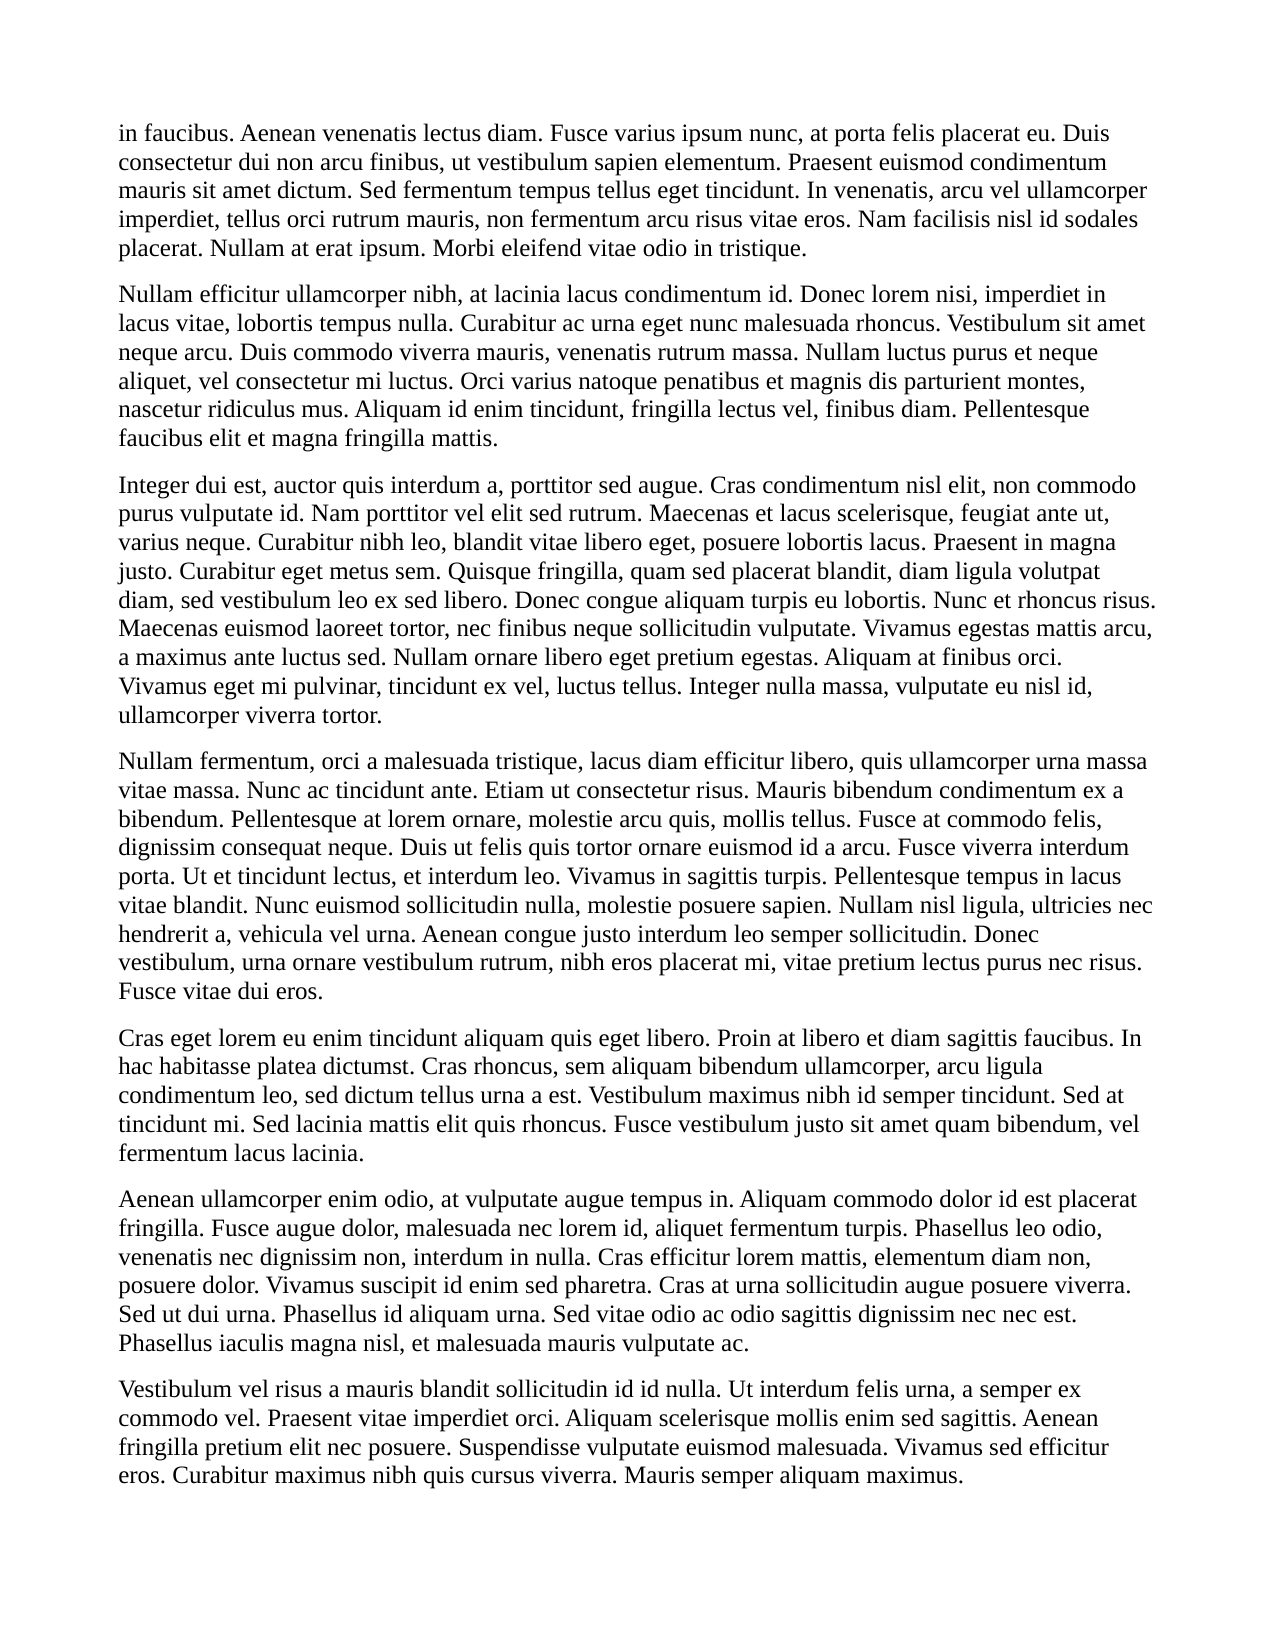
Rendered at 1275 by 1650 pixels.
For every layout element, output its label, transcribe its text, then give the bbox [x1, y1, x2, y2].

text Aenean ullamcorper enim odio, at vulputate augue tempus in. Aliquam commodo dolor id est placerat fringilla. Fusce augue dolor, malesuada nec lorem id, aliquet fermentum turpis. Phasellus leo odio, venenatis nec dignissim non, interdum in nulla. Cras efficitur lorem mattis, elementum diam non, posuere dolor. Vivamus suscipit id enim sed pharetra. Cras at urna sollicitudin augue posuere viverra. Sed ut dui urna. Phasellus id aliquam urna. Sed vitae odio ac odio sagittis dignissim nec nec est. Phasellus iaculis magna nisl, et malesuada mauris vulputate ac. [118, 1184, 1157, 1357]
text Vestibulum vel risus a mauris blandit sollicitudin id id nulla. Ut interdum felis urna, a semper ex commodo vel. Praesent vitae imperdiet orci. Aliquam scelerisque mollis enim sed sagittis. Aenean fringilla pretium elit nec posuere. Suspendisse vulputate euismod malesuada. Vivamus sed efficitur eros. Curabitur maximus nibh quis cursus viverra. Mauris semper aliquam maximus. [118, 1374, 1157, 1489]
text Nullam efficitur ullamcorper nibh, at lacinia lacus condimentum id. Donec lorem nisi, imperdiet in lacus vitae, lobortis tempus nulla. Curabitur ac urna eget nunc malesuada rhoncus. Vestibulum sit amet neque arcu. Duis commodo viverra mauris, venenatis rutrum massa. Nullam luctus purus et neque aliquet, vel consectetur mi luctus. Orci varius natoque penatibus et magnis dis parturient montes, nascetur ridiculus mus. Aliquam id enim tincidunt, fringilla lectus vel, finibus diam. Pellentesque faucibus elit et magna fringilla mattis. [118, 279, 1157, 452]
text Integer dui est, auctor quis interdum a, porttitor sed augue. Cras condimentum nisl elit, non commodo purus vulputate id. Nam porttitor vel elit sed rutrum. Maecenas et lacus scelerisque, feugiat ante ut, varius neque. Curabitur nibh leo, blandit vitae libero eget, posuere lobortis lacus. Praesent in magna justo. Curabitur eget metus sem. Quisque fringilla, quam sed placerat blandit, diam ligula volutpat diam, sed vestibulum leo ex sed libero. Donec congue aliquam turpis eu lobortis. Nunc et rhoncus risus. Maecenas euismod laoreet tortor, nec finibus neque sollicitudin vulputate. Vivamus egestas mattis arcu, a maximus ante luctus sed. Nullam ornare libero eget pretium egestas. Aliquam at finibus orci. Vivamus eget mi pulvinar, tincidunt ex vel, luctus tellus. Integer nulla massa, vulputate eu nisl id, ullamcorper viverra tortor. [118, 470, 1157, 728]
text Cras eget lorem eu enim tincidunt aliquam quis eget libero. Proin at libero et diam sagittis faucibus. In hac habitasse platea dictumst. Cras rhoncus, sem aliquam bibendum ullamcorper, arcu ligula condimentum leo, sed dictum tellus urna a est. Vestibulum maximus nibh id semper tincidunt. Sed at tincidunt mi. Sed lacinia mattis elit quis rhoncus. Fusce vestibulum justo sit amet quam bibendum, vel fermentum lacus lacinia. [118, 1023, 1157, 1166]
text Nullam fermentum, orci a malesuada tristique, lacus diam efficitur libero, quis ullamcorper urna massa vitae massa. Nunc ac tincidunt ante. Etiam ut consectetur risus. Mauris bibendum condimentum ex a bibendum. Pellentesque at lorem ornare, molestie arcu quis, mollis tellus. Fusce at commodo felis, dignissim consequat neque. Duis ut felis quis tortor ornare euismod id a arcu. Fusce viverra interdum porta. Ut et tincidunt lectus, et interdum leo. Vivamus in sagittis turpis. Pellentesque tempus in lacus vitae blandit. Nunc euismod sollicitudin nulla, molestie posuere sapien. Nullam nisl ligula, ultricies nec hendrerit a, vehicula vel urna. Aenean congue justo interdum leo semper sollicitudin. Donec vestibulum, urna ornare vestibulum rutrum, nibh eros placerat mi, vitae pretium lectus purus nec risus. Fusce vitae dui eros. [118, 746, 1157, 1005]
text in faucibus. Aenean venenatis lectus diam. Fusce varius ipsum nunc, at porta felis placerat eu. Duis consectetur dui non arcu finibus, ut vestibulum sapien elementum. Praesent euismod condimentum mauris sit amet dictum. Sed fermentum tempus tellus eget tincidunt. In venenatis, arcu vel ullamcorper imperdiet, tellus orci rutrum mauris, non fermentum arcu risus vitae eros. Nam facilisis nisl id sodales placerat. Nullam at erat ipsum. Morbi eleifend vitae odio in tristique. [118, 118, 1157, 262]
